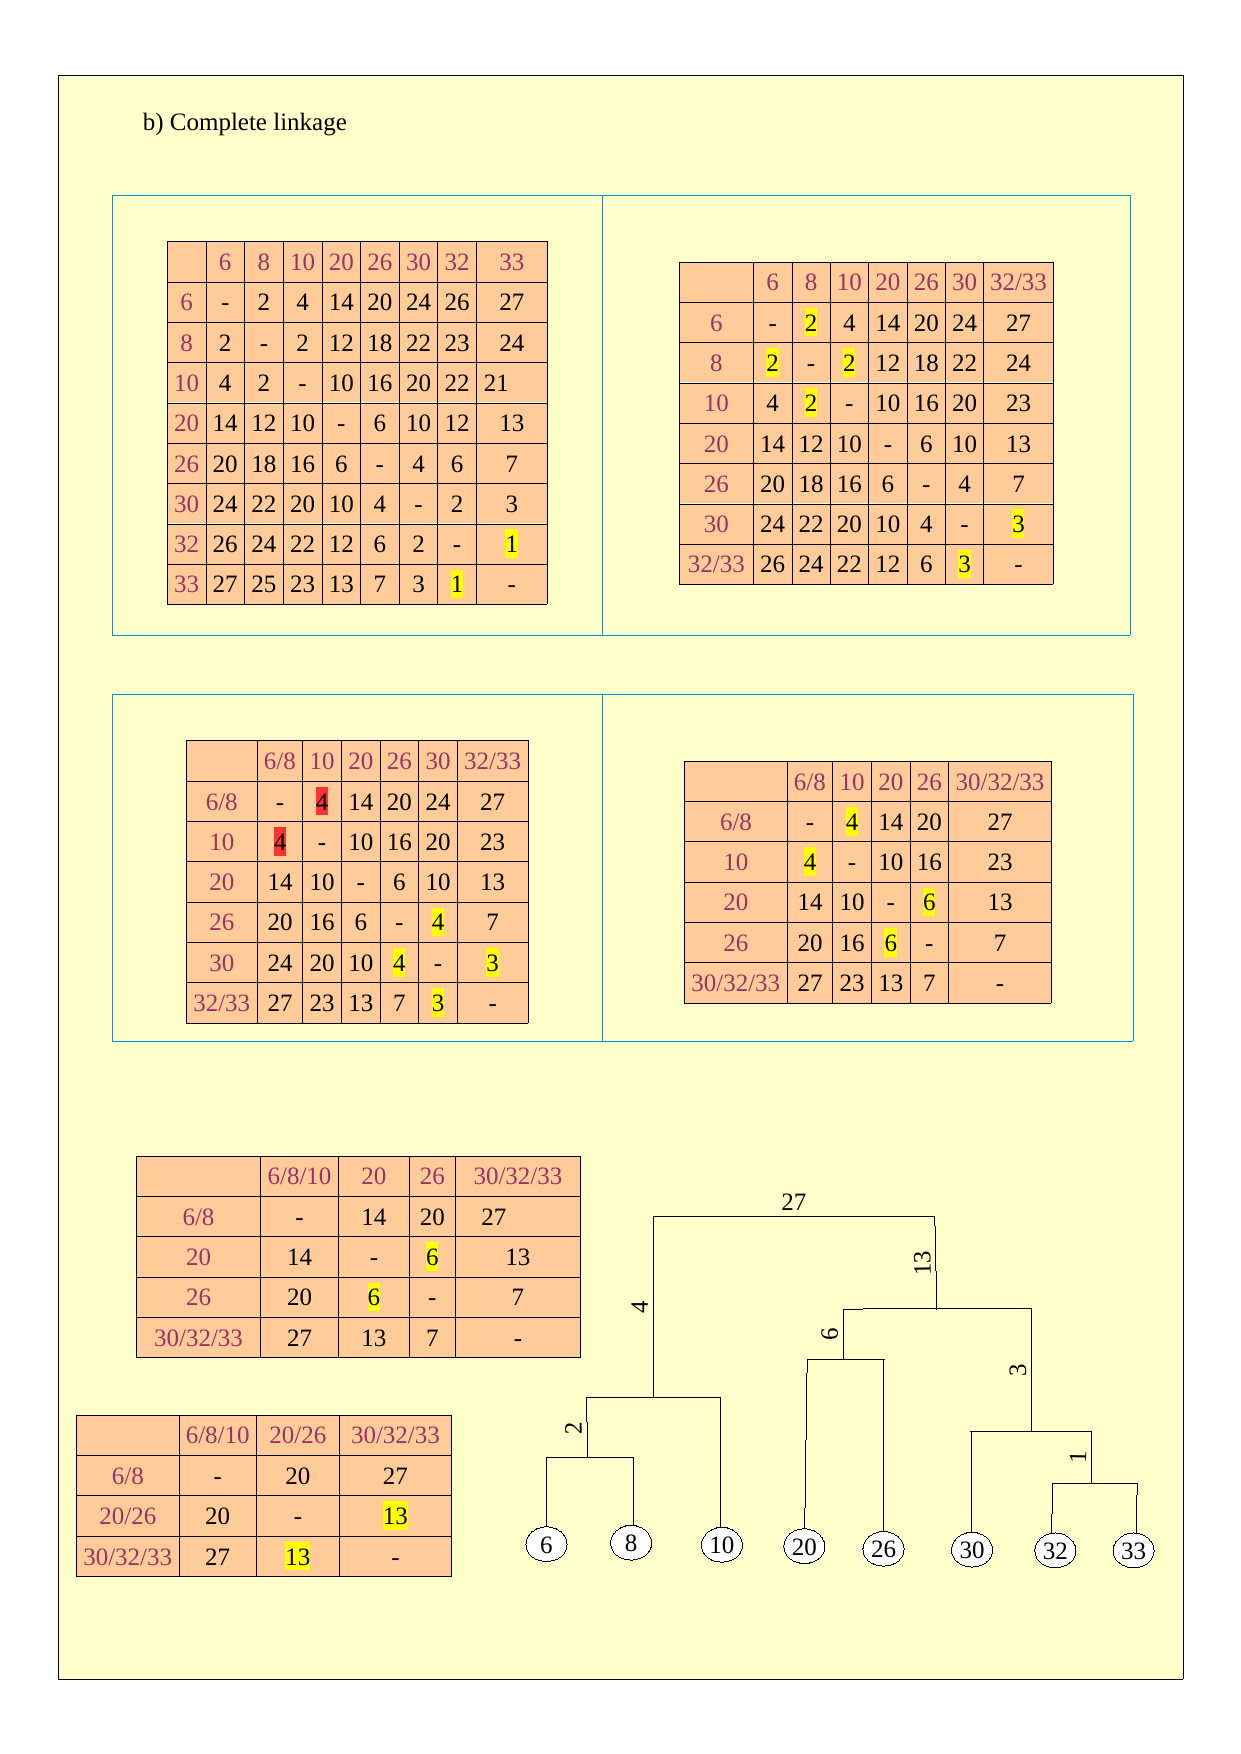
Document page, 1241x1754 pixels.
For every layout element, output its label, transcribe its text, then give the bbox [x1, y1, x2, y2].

table_cell 24 [946, 303, 983, 342]
table_cell - [342, 862, 380, 902]
table_cell 3 [400, 565, 437, 604]
table_cell 3 [477, 484, 547, 523]
table_cell - [831, 384, 868, 423]
table_cell 4 [833, 802, 871, 841]
table_cell 30/32/33​ [685, 963, 787, 1003]
table_cell 20 [303, 943, 341, 982]
table_cell - [984, 545, 1053, 584]
table_header [113, 196, 602, 635]
table_cell - [340, 1537, 451, 1576]
table_cell 23 [458, 822, 528, 861]
table_cell - [361, 444, 399, 483]
table_header 30 [419, 741, 457, 781]
table_cell 13 [323, 565, 360, 604]
table_cell 20 [261, 1278, 338, 1317]
table_cell 2 [245, 363, 283, 402]
table_cell 6/8 [187, 782, 257, 821]
table_cell 21 [477, 363, 547, 402]
table_header 26 [361, 242, 399, 282]
table_cell 20 [831, 505, 868, 544]
table_cell 10 [872, 842, 910, 882]
table_cell 23 [833, 963, 871, 1003]
table_header 30 [400, 242, 437, 282]
table_cell 13 [872, 963, 910, 1003]
table_header 6 [754, 263, 792, 302]
table_cell 12 [245, 404, 283, 443]
table_cell 10 [833, 883, 871, 922]
table_cell 2 [831, 343, 868, 382]
table_cell 20 [419, 822, 457, 861]
table_header [680, 263, 753, 302]
table_cell 6 [339, 1278, 409, 1317]
table_cell 20/26 [77, 1496, 179, 1536]
table_cell 10 [168, 363, 206, 402]
table_header [77, 1416, 179, 1455]
table_cell 20 [180, 1496, 256, 1536]
table_cell 2 [245, 283, 283, 322]
table_cell - [754, 303, 792, 342]
table_header 30/32/33 [949, 762, 1051, 801]
table_cell 10 [323, 363, 360, 402]
table_cell 4 [419, 903, 457, 942]
table_cell - [284, 363, 322, 402]
table_cell 3 [419, 983, 457, 1023]
table_cell - [946, 505, 983, 544]
list b) Complete linkage [99, 107, 1180, 136]
table_cell 18 [361, 323, 399, 362]
table_cell 27 [340, 1456, 451, 1495]
table_cell 23 [284, 565, 322, 604]
table_cell 2 [438, 484, 476, 523]
table_cell - [908, 464, 945, 503]
table_header 6/8/10 [180, 1416, 256, 1455]
table_cell 13 [456, 1237, 580, 1277]
table_cell - [381, 903, 418, 942]
table_cell 3 [458, 943, 528, 982]
table_cell 24 [984, 343, 1053, 382]
table_header [113, 695, 602, 1041]
table_cell 16 [381, 822, 418, 861]
table_cell 26 [207, 525, 244, 564]
table_cell 10 [946, 424, 983, 463]
table_cell 20 [207, 444, 244, 483]
table_cell 14 [754, 424, 792, 463]
table_header [603, 196, 1130, 635]
table_cell 24 [245, 525, 283, 564]
table_header 6/8 [258, 741, 302, 781]
table_cell 23 [303, 983, 341, 1023]
table_cell 20 [685, 883, 787, 922]
table_header 20/26 [257, 1416, 339, 1455]
table_cell 7 [410, 1318, 455, 1357]
table_header 30/32/33 [340, 1416, 451, 1455]
table_cell 7 [456, 1278, 580, 1317]
table_cell 24 [793, 545, 830, 584]
table_cell 10 [400, 404, 437, 443]
table_header 10 [284, 242, 322, 282]
table_cell - [788, 802, 832, 841]
table_cell 16 [303, 903, 341, 942]
table_cell 26 [754, 545, 792, 584]
table_cell 6 [869, 464, 907, 503]
table_cell - [261, 1197, 338, 1236]
table_cell 6 [323, 444, 360, 483]
table_cell 16 [911, 842, 948, 882]
table_cell 14 [342, 782, 380, 821]
table_cell 16 [284, 444, 322, 483]
table_cell 1 [477, 525, 547, 564]
table_header 32/33 [458, 741, 528, 781]
table_cell 12 [793, 424, 830, 463]
table_cell 6 [410, 1237, 455, 1277]
table_cell 14 [258, 862, 302, 902]
table_cell 2 [793, 384, 830, 423]
table_cell - [339, 1237, 409, 1277]
table_cell 7 [381, 983, 418, 1023]
table_header 30/32/33 [456, 1157, 580, 1196]
table_cell 6 [680, 303, 753, 342]
table_cell 4 [284, 283, 322, 322]
table_cell 2 [793, 303, 830, 342]
table_cell 23 [949, 842, 1051, 882]
table_header 26 [911, 762, 948, 801]
table_cell 26 [137, 1278, 260, 1317]
table_cell 27 [477, 283, 547, 322]
table_cell 12 [869, 545, 907, 584]
table_cell 30 [187, 943, 257, 982]
table_cell 24 [400, 283, 437, 322]
table_cell 27 [207, 565, 244, 604]
table_cell 20 [410, 1197, 455, 1236]
table_cell 14 [261, 1237, 338, 1277]
table_cell 13 [458, 862, 528, 902]
table_cell 20 [788, 923, 832, 962]
table_cell - [438, 525, 476, 564]
table_cell 20 [946, 384, 983, 423]
table_cell - [258, 782, 302, 821]
table_cell 4 [400, 444, 437, 483]
table_cell 22 [284, 525, 322, 564]
table_cell 14 [207, 404, 244, 443]
table_cell 24 [754, 505, 792, 544]
table_cell 10 [284, 404, 322, 443]
table_cell 13 [477, 404, 547, 443]
table_cell 2 [754, 343, 792, 382]
table_cell 27 [458, 782, 528, 821]
table_cell 6 [381, 862, 418, 902]
table_cell 10 [680, 384, 753, 423]
table_cell - [303, 822, 341, 861]
table_cell 10 [342, 943, 380, 982]
table_cell 10 [342, 822, 380, 861]
table_cell 4 [946, 464, 983, 503]
table_cell 30/32/33​ [77, 1537, 179, 1576]
table_cell 30 [168, 484, 206, 523]
table_cell 26 [680, 464, 753, 503]
table_cell 12 [323, 323, 360, 362]
table_cell 6 [908, 545, 945, 584]
table_cell 30/32/33​ [137, 1318, 260, 1357]
table_header 20 [339, 1157, 409, 1196]
table_cell 12 [869, 343, 907, 382]
table_header 8 [245, 242, 283, 282]
table_cell 24 [419, 782, 457, 821]
table_cell 7 [477, 444, 547, 483]
table_cell 8 [168, 323, 206, 362]
table_cell 32/33 [187, 983, 257, 1023]
table_cell 32/33 [680, 545, 753, 584]
table_cell 20 [361, 283, 399, 322]
table_cell 4 [788, 842, 832, 882]
table_header 6 [207, 242, 244, 282]
table_cell 4 [303, 782, 341, 821]
table_cell - [833, 842, 871, 882]
table_cell 10 [303, 862, 341, 902]
table_cell - [400, 484, 437, 523]
table_cell - [872, 883, 910, 922]
table_cell 10 [869, 505, 907, 544]
table_cell 7 [911, 963, 948, 1003]
table_cell 10 [187, 822, 257, 861]
table_cell 24 [207, 484, 244, 523]
table_cell 20 [257, 1456, 339, 1495]
table_header 26 [410, 1157, 455, 1196]
table_cell 4 [258, 822, 302, 861]
table_cell 6/8 [77, 1456, 179, 1495]
table_cell 24 [258, 943, 302, 982]
table_cell 6 [908, 424, 945, 463]
table_header [187, 741, 257, 781]
table_cell 20 [908, 303, 945, 342]
table_cell 14 [788, 883, 832, 922]
table_header 10 [831, 263, 868, 302]
table_cell - [180, 1456, 256, 1495]
table_cell 6 [342, 903, 380, 942]
table_cell - [477, 565, 547, 604]
table_cell 2 [207, 323, 244, 362]
table_cell 10 [685, 842, 787, 882]
table_cell 30 [680, 505, 753, 544]
table_cell 26 [685, 923, 787, 962]
table_cell 12 [438, 404, 476, 443]
table_cell 20 [400, 363, 437, 402]
table_cell 6/8 [137, 1197, 260, 1236]
table_cell 4 [361, 484, 399, 523]
table_header 32/33 [984, 263, 1053, 302]
table_cell - [458, 983, 528, 1023]
table_cell 7 [361, 565, 399, 604]
table_cell 27 [261, 1318, 338, 1357]
table_cell 7 [984, 464, 1053, 503]
table_cell 13 [340, 1496, 451, 1536]
table_cell - [323, 404, 360, 443]
table_cell 27 [258, 983, 302, 1023]
table_cell - [410, 1278, 455, 1317]
table_cell 6 [168, 283, 206, 322]
table_cell 16 [833, 923, 871, 962]
table_cell - [419, 943, 457, 982]
table_cell 1 [438, 565, 476, 604]
table_cell 7 [458, 903, 528, 942]
table_cell 13 [339, 1318, 409, 1357]
table_cell 14 [339, 1197, 409, 1236]
table_cell 16 [361, 363, 399, 402]
table_cell 20 [680, 424, 753, 463]
table_cell 6/8 [685, 802, 787, 841]
table_cell 26 [187, 903, 257, 942]
table_header [603, 695, 1133, 1041]
table_cell 20 [284, 484, 322, 523]
table_cell 20 [754, 464, 792, 503]
table_header 20 [872, 762, 910, 801]
table_header [685, 762, 787, 801]
table_cell 27 [984, 303, 1053, 342]
table_cell 20 [168, 404, 206, 443]
table_cell 4 [754, 384, 792, 423]
table_cell 10 [323, 484, 360, 523]
table_cell 27 [180, 1537, 256, 1576]
table_header 33 [477, 242, 547, 282]
table_cell 18 [245, 444, 283, 483]
table_cell - [869, 424, 907, 463]
table_cell 16 [908, 384, 945, 423]
table_cell 23 [984, 384, 1053, 423]
table_cell 13 [257, 1537, 339, 1576]
table_cell 14 [872, 802, 910, 841]
table_cell 26 [438, 283, 476, 322]
table_header 10 [833, 762, 871, 801]
table_cell 3 [946, 545, 983, 584]
table_cell 13 [949, 883, 1051, 922]
table_cell - [245, 323, 283, 362]
table_cell 3 [984, 505, 1053, 544]
table_cell 24 [477, 323, 547, 362]
table_cell 22 [793, 505, 830, 544]
table_cell 20 [258, 903, 302, 942]
table_cell 13 [984, 424, 1053, 463]
table_cell - [207, 283, 244, 322]
table_cell 26 [168, 444, 206, 483]
table_cell 4 [207, 363, 244, 402]
table_cell - [456, 1318, 580, 1357]
table_cell 8 [680, 343, 753, 382]
table_cell 10 [419, 862, 457, 902]
table_cell 18 [793, 464, 830, 503]
table_cell - [949, 963, 1051, 1003]
table_cell 20 [137, 1237, 260, 1277]
table_cell 2 [284, 323, 322, 362]
table_cell 4 [381, 943, 418, 982]
table_header 26 [381, 741, 418, 781]
table_cell 33 [168, 565, 206, 604]
table_header 20 [342, 741, 380, 781]
table_cell 23 [438, 323, 476, 362]
table_header 30 [946, 263, 983, 302]
table_cell 12 [323, 525, 360, 564]
table_cell 20 [187, 862, 257, 902]
table_cell 6 [361, 525, 399, 564]
table_header [137, 1157, 260, 1196]
table_cell 22 [831, 545, 868, 584]
table_cell 25 [245, 565, 283, 604]
table_header 26 [908, 263, 945, 302]
table_header 20 [323, 242, 360, 282]
table_cell 22 [245, 484, 283, 523]
table_header 32 [438, 242, 476, 282]
table_cell 27 [788, 963, 832, 1003]
table_cell 6 [361, 404, 399, 443]
table_cell 27 [456, 1197, 580, 1236]
table_cell - [911, 923, 948, 962]
table_cell 32 [168, 525, 206, 564]
table_cell 18 [908, 343, 945, 382]
table_cell 22 [400, 323, 437, 362]
table_cell - [793, 343, 830, 382]
table_cell 20 [911, 802, 948, 841]
table_cell 6 [438, 444, 476, 483]
table_cell 13 [342, 983, 380, 1023]
table_cell 2 [400, 525, 437, 564]
table_cell 16 [831, 464, 868, 503]
table_cell 6 [872, 923, 910, 962]
table_header 20 [869, 263, 907, 302]
table_header 6/8 [788, 762, 832, 801]
table_header 6/8/10 [261, 1157, 338, 1196]
table_cell 22 [946, 343, 983, 382]
table_cell 14 [869, 303, 907, 342]
table_cell 4 [831, 303, 868, 342]
table_cell 4 [908, 505, 945, 544]
table_cell 6 [911, 883, 948, 922]
table_cell 27 [949, 802, 1051, 841]
table_cell - [257, 1496, 339, 1536]
table_cell 22 [438, 363, 476, 402]
table_header 10 [303, 741, 341, 781]
table_cell 10 [869, 384, 907, 423]
table_cell 7 [949, 923, 1051, 962]
table_cell 10 [831, 424, 868, 463]
table_header 8 [793, 263, 830, 302]
table_cell 14 [323, 283, 360, 322]
table_header [168, 242, 206, 282]
